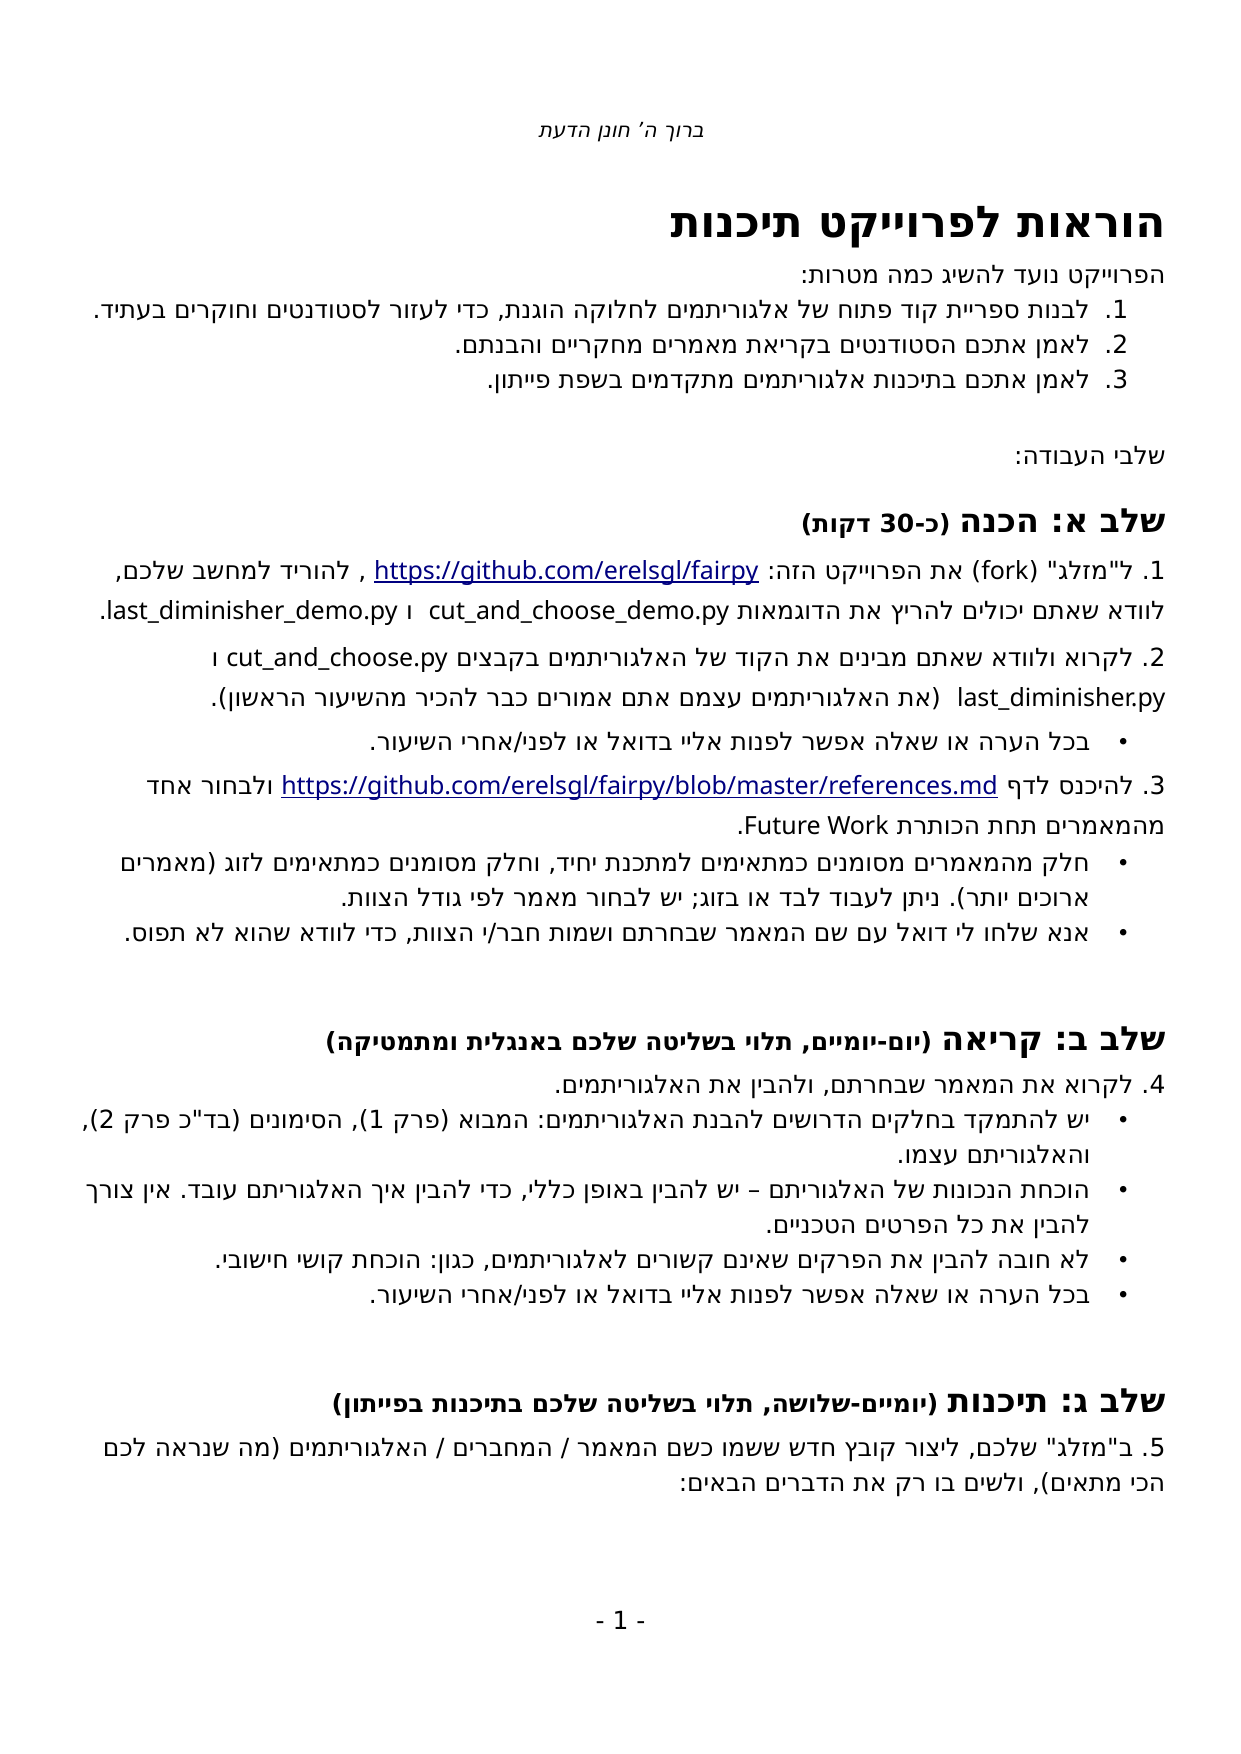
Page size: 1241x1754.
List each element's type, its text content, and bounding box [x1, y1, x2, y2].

text הפרוייקט נועד להשיג כמה מטרות: [75, 260, 1166, 289]
subtitle שלב א: הכנה (כ-30 דקות) [75, 501, 1166, 540]
text 5. ב"מזלג" שלכם, ליצור קובץ חדש ששמו כשם המאמר / המחברים / האלגוריתמים (מה שנראה לכם הכי מתאים), ולשים בו רק את הדברים הבאים: [75, 1433, 1166, 1497]
list חלק מהמאמרים מסומנים כמתאימים למתכנת יחיד, וחלק מסומנים כמתאימים לזוג (מאמרים ארוכים יותר). ניתן לעבוד לבד או בזוג; יש לבחור מאמר לפי גודל הצוות. [75, 848, 1128, 913]
list הוכחת הנכונות של האלגוריתם – יש להבין באופן כללי, כדי להבין איך האלגוריתם עובד. אין צורך להבין את כל הפרטים הטכניים. [75, 1176, 1128, 1240]
list יש להתמקד בחלקים הדרושים להבנת האלגוריתמים: המבוא (פרק 1), הסימונים (בד"כ פרק 2), והאלגוריתם עצמו. [75, 1106, 1128, 1170]
text 4. לקרוא את המאמר שבחרתם, ולהבין את האלגוריתמים. [75, 1071, 1166, 1100]
subtitle הוראות לפרוייקט תיכנות [75, 197, 1166, 248]
list לאמן אתכם בתיכנות אלגוריתמים מתקדמים בשפת פייתון. [75, 365, 1128, 394]
text 1. ל"מזלג" (fork) את הפרוייקט הזה: https://github.com/erelsgl/fairpy , להוריד למחשב שלכם, לוודא שאתם יכולים להריץ את הדוגמאות cut_and_choose_demo.py ו last_diminisher_demo.py. [75, 552, 1166, 626]
list בכל הערה או שאלה אפשר לפנות אליי בדואל או לפני/אחרי השיעור. [75, 1281, 1128, 1310]
text שלבי העבודה: [75, 441, 1166, 470]
list אנא שלחו לי דואל עם שם המאמר שבחרתם ושמות חבר/י הצוות, כדי לוודא שהוא לא תפוס. [75, 918, 1128, 948]
list בכל הערה או שאלה אפשר לפנות אליי בדואל או לפני/אחרי השיעור. [75, 727, 1128, 756]
list לאמן אתכם הסטודנטים בקריאת מאמרים מחקריים והבנתם. [75, 330, 1128, 359]
text 2. לקרוא ולוודא שאתם מבינים את הקוד של האלגוריתמים בקבצים cut_and_choose.py ו last_diminisher.py (את האלגוריתמים עצמם אתם אמורים כבר להכיר מהשיעור הראשון). [75, 639, 1166, 714]
text 3. להיכנס לדף https://github.com/erelsgl/fairpy/blob/master/references.md ולבחור אחד מהמאמרים תחת הכותרת Future Work. [75, 768, 1166, 842]
subtitle שלב ב: קריאה (יום-יומיים, תלוי בשליטה שלכם באנגלית ומתמטיקה) [75, 1019, 1166, 1058]
subtitle שלב ג: תיכנות (יומיים-שלושה, תלוי בשליטה שלכם בתיכנות בפייתון) [75, 1381, 1166, 1420]
list לא חובה להבין את הפרקים שאינם קשורים לאלגוריתמים, כגון: הוכחת קושי חישובי. [75, 1246, 1128, 1275]
list לבנות ספריית קוד פתוח של אלגוריתמים לחלוקה הוגנת, כדי לעזור לסטודנטים וחוקרים בעתיד. [75, 295, 1128, 324]
